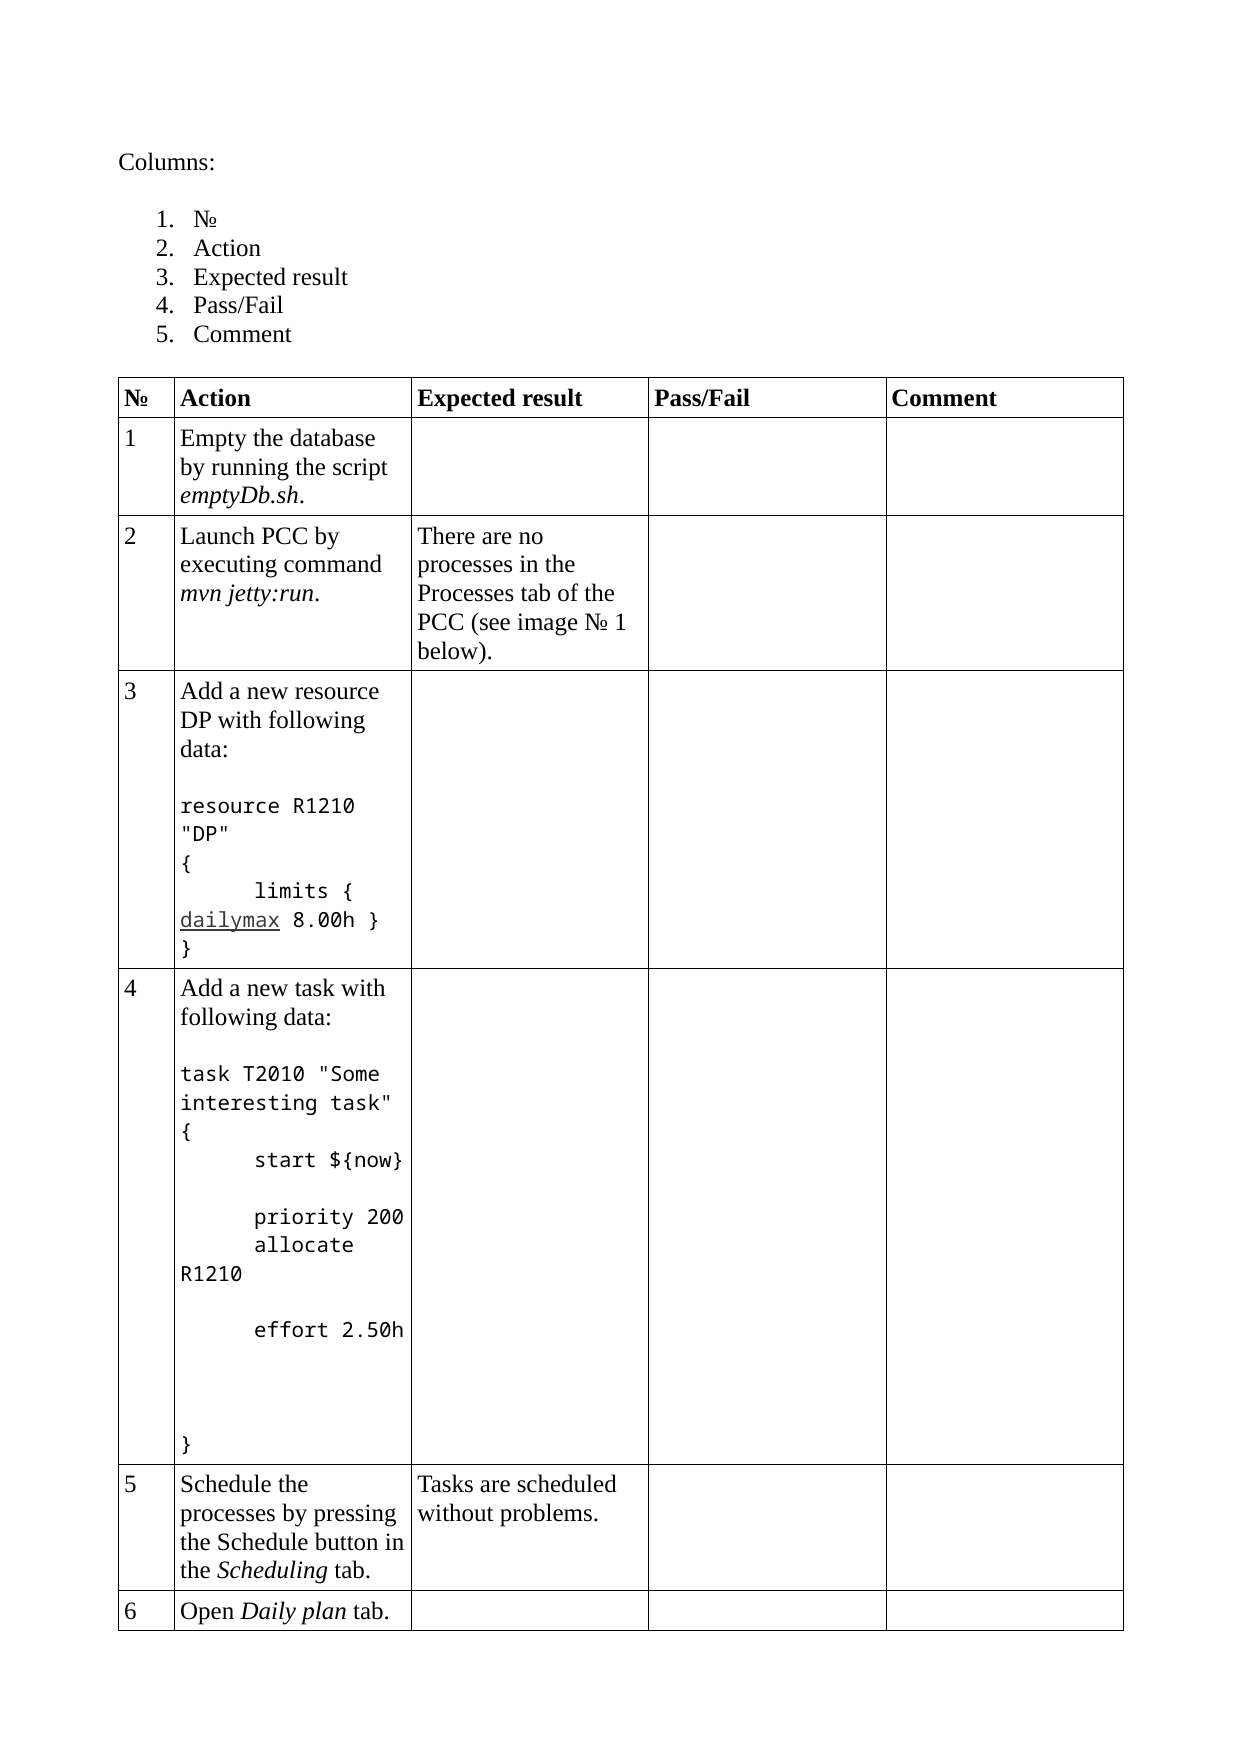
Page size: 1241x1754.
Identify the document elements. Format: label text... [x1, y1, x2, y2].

table_cell [649, 1591, 886, 1630]
table_cell 5 [119, 1465, 174, 1590]
table_cell [887, 671, 1123, 967]
table_header Comment [887, 378, 1123, 417]
table_header Pass/Fail [649, 378, 886, 417]
table_cell Tasks are scheduled without problems. [412, 1465, 648, 1590]
list Comment [156, 319, 1122, 348]
table_cell [649, 969, 886, 1463]
table_cell Launch PCC by executing command mvn jetty:run. [175, 516, 411, 670]
list Action [156, 233, 1122, 262]
list Expected result [156, 262, 1122, 291]
table_cell [649, 671, 886, 967]
table_cell Schedule the processes by pressing the Schedule button in the Scheduling tab. [175, 1465, 411, 1590]
table_cell [412, 418, 648, 515]
table_cell 1 [119, 418, 174, 515]
table_cell Empty the database by running the script emptyDb.sh. [175, 418, 411, 515]
table_header № [119, 378, 174, 417]
table_cell 2 [119, 516, 174, 670]
table_cell [887, 418, 1123, 515]
table_cell Add a new task with following data: task T2010 "Some interesting task" { start ${now} priority 200 allocate R1210 effort 2.50h } [175, 969, 411, 1463]
table_cell Add a new resource DP with following data: resource R1210 "DP" { limits { dailymax 8.00h } } [175, 671, 411, 967]
table_cell Open Daily plan tab. [175, 1591, 411, 1630]
table_cell [649, 1465, 886, 1590]
table_cell [412, 1591, 648, 1630]
table_cell [412, 969, 648, 1463]
table_header Action [175, 378, 411, 417]
table_cell [412, 671, 648, 967]
table_cell [649, 516, 886, 670]
table_cell [887, 516, 1123, 670]
table_cell 6 [119, 1591, 174, 1630]
table_cell [649, 418, 886, 515]
table_cell [887, 969, 1123, 1463]
list № [156, 204, 1122, 233]
table_cell 3 [119, 671, 174, 967]
list Pass/Fail [156, 291, 1122, 319]
table_cell 4 [119, 969, 174, 1463]
table_cell There are no processes in the Processes tab of the PCC (see image № 1 below). [412, 516, 648, 670]
table_cell [887, 1465, 1123, 1590]
text Columns: [118, 147, 1122, 176]
table_header Expected result [412, 378, 648, 417]
table_cell [887, 1591, 1123, 1630]
